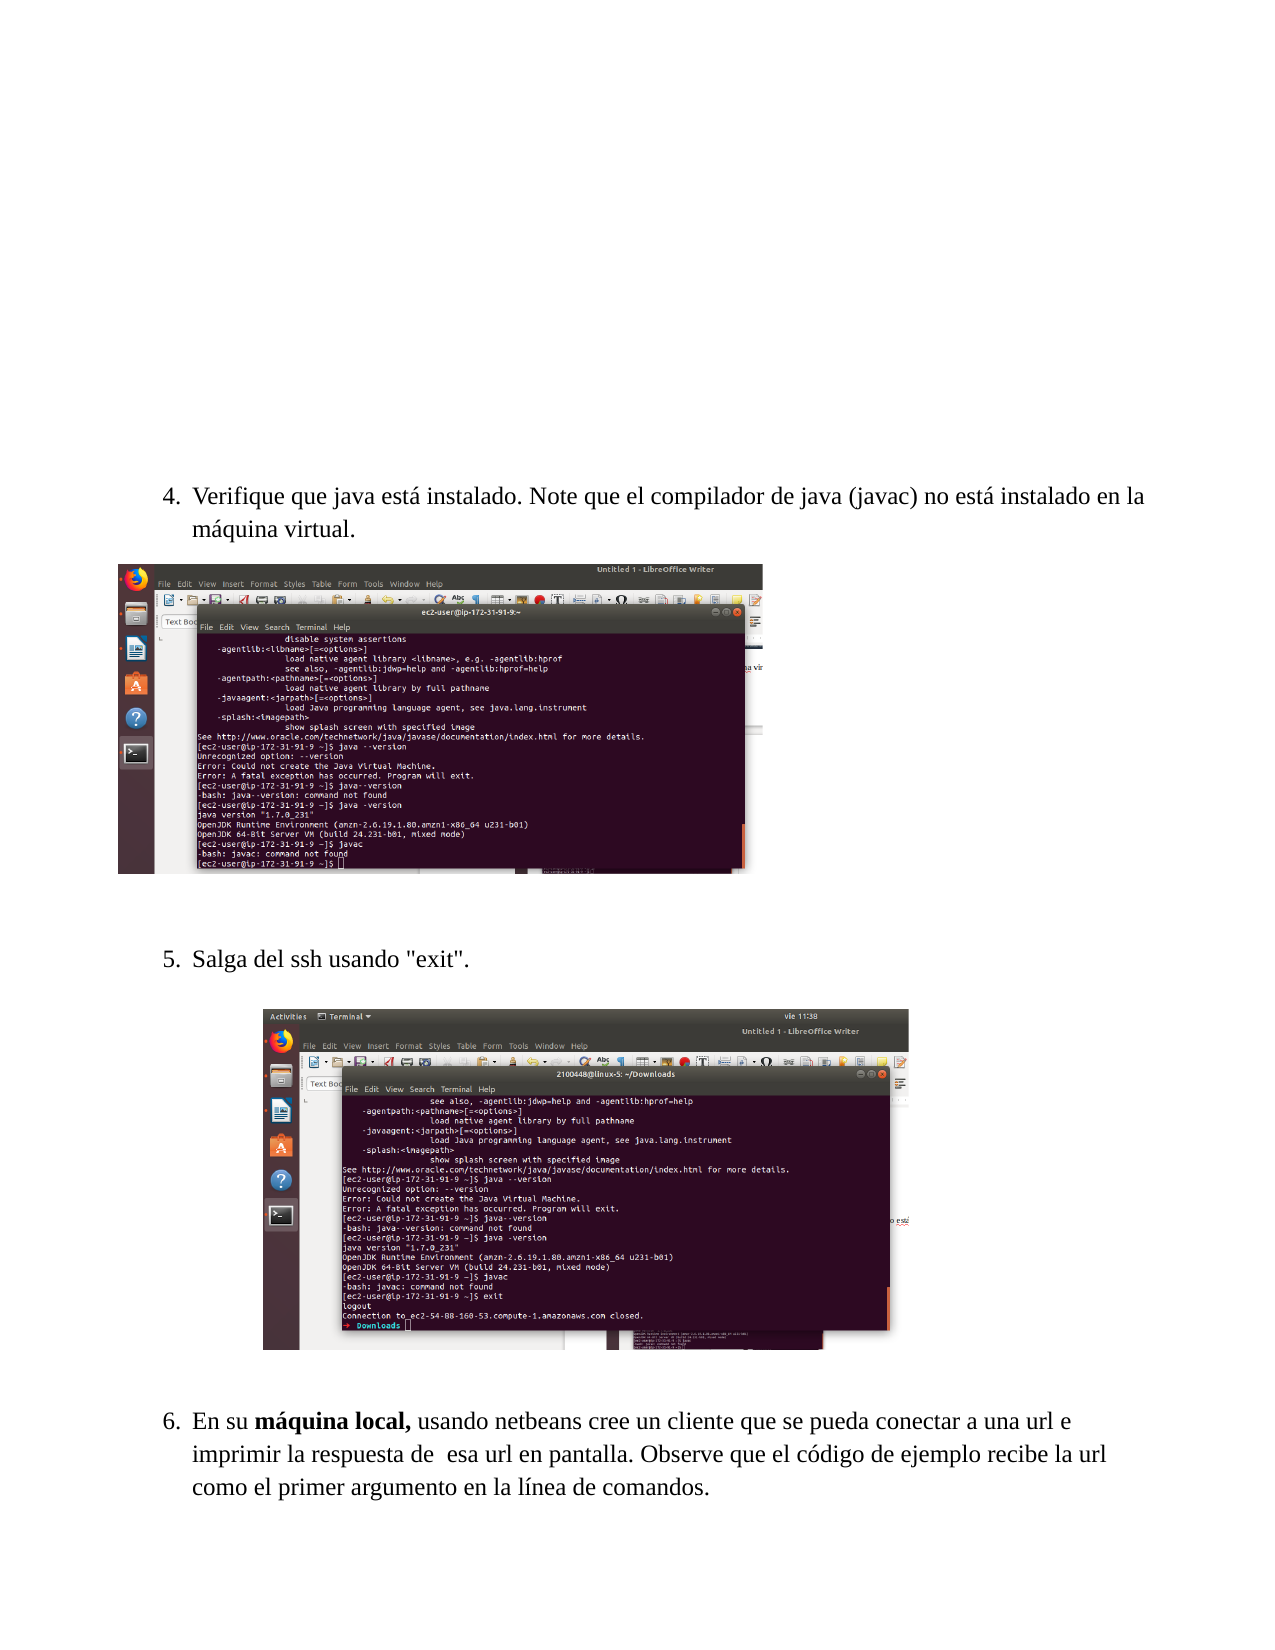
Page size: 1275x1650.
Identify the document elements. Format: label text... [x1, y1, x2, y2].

list Salga del ssh usando "exit". [162, 944, 1157, 972]
list Verifique que java está instalado. Note que el compilador de java (javac) no está instalado en la máquina virtual. [162, 481, 1157, 543]
list En su máquina local, usando netbeans cree un cliente que se pueda conectar a una url e imprimir la respuesta de esa url en pantalla. Observe que el código de ejemplo recibe la url como el primer argumento en la línea de comandos. [162, 1406, 1157, 1501]
